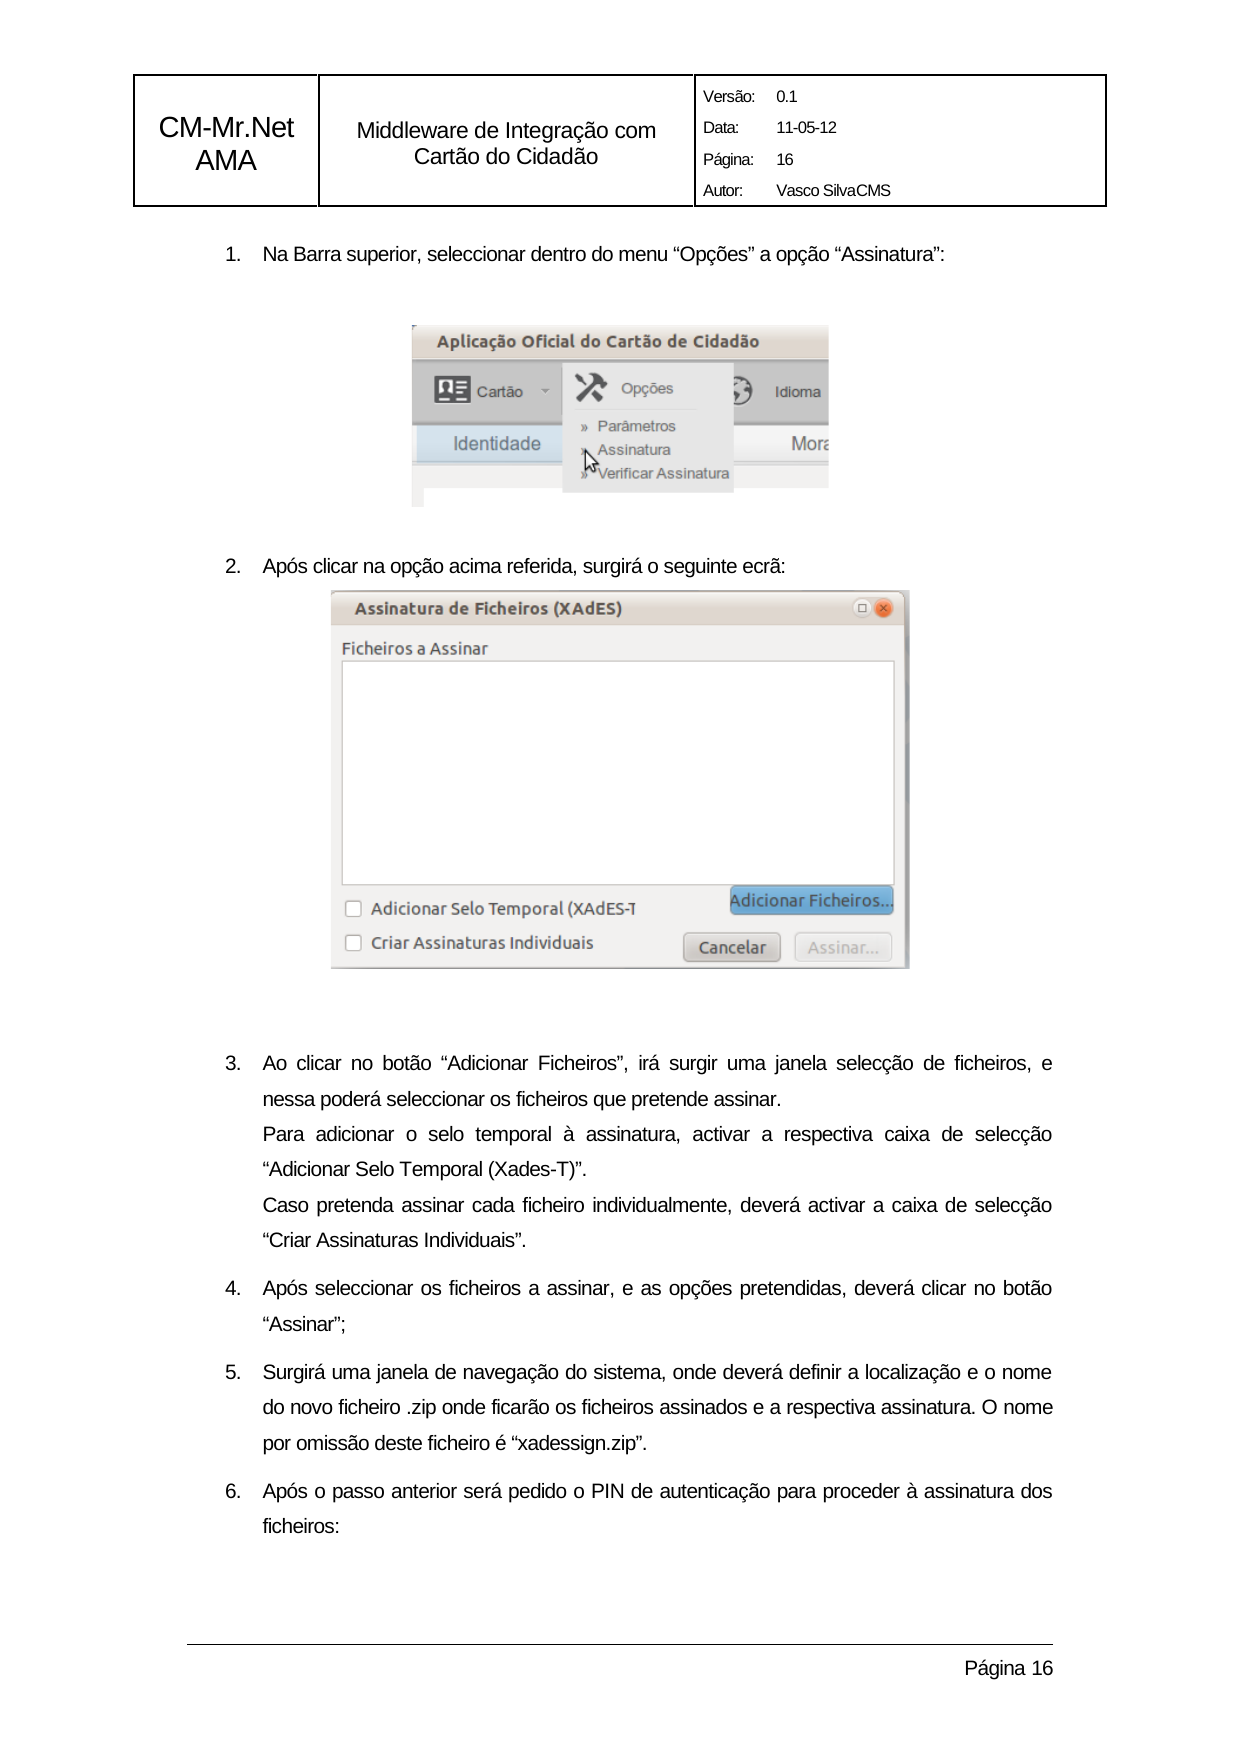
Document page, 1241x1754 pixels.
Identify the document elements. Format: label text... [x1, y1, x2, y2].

list Após o passo anterior será pedido o PIN de autenticação para proceder à assinatura dos ficheiros: [225, 1479, 1053, 1538]
picture [411, 325, 829, 507]
list Surgirá uma janela de navegação do sistema, onde deverá definir a localização e o nome do novo ficheiro .zip onde ficarão os ficheiros assinados e a respectiva assinatura. O nome por omissão deste ficheiro é “xadessign.zip”. [225, 1360, 1053, 1454]
list Após seleccionar os ficheiros a assinar, e as opções pretendidas, deverá clicar no botão “Assinar”; [225, 1277, 1053, 1336]
list Na Barra superior, seleccionar dentro do menu “Opções” a opção “Assinatura”: [225, 242, 1053, 530]
list Ao clicar no botão “Adicionar Ficheiros”, irá surgir uma janela selecção de ficheiros, e nessa poderá seleccionar os ficheiros que pretende assinar. Para adicionar o selo temporal à assinatura, activar a respectiva caixa de selecção “Adicionar Selo Temporal (Xades-T)”. Caso pretenda assinar cada ficheiro individualmente, deverá activar a caixa de selecção “Criar Assinaturas Individuais”. [225, 1052, 1053, 1252]
picture [330, 590, 910, 969]
list Após clicar na opção acima referida, surgirá o seguinte ecrã: [225, 554, 1053, 1027]
